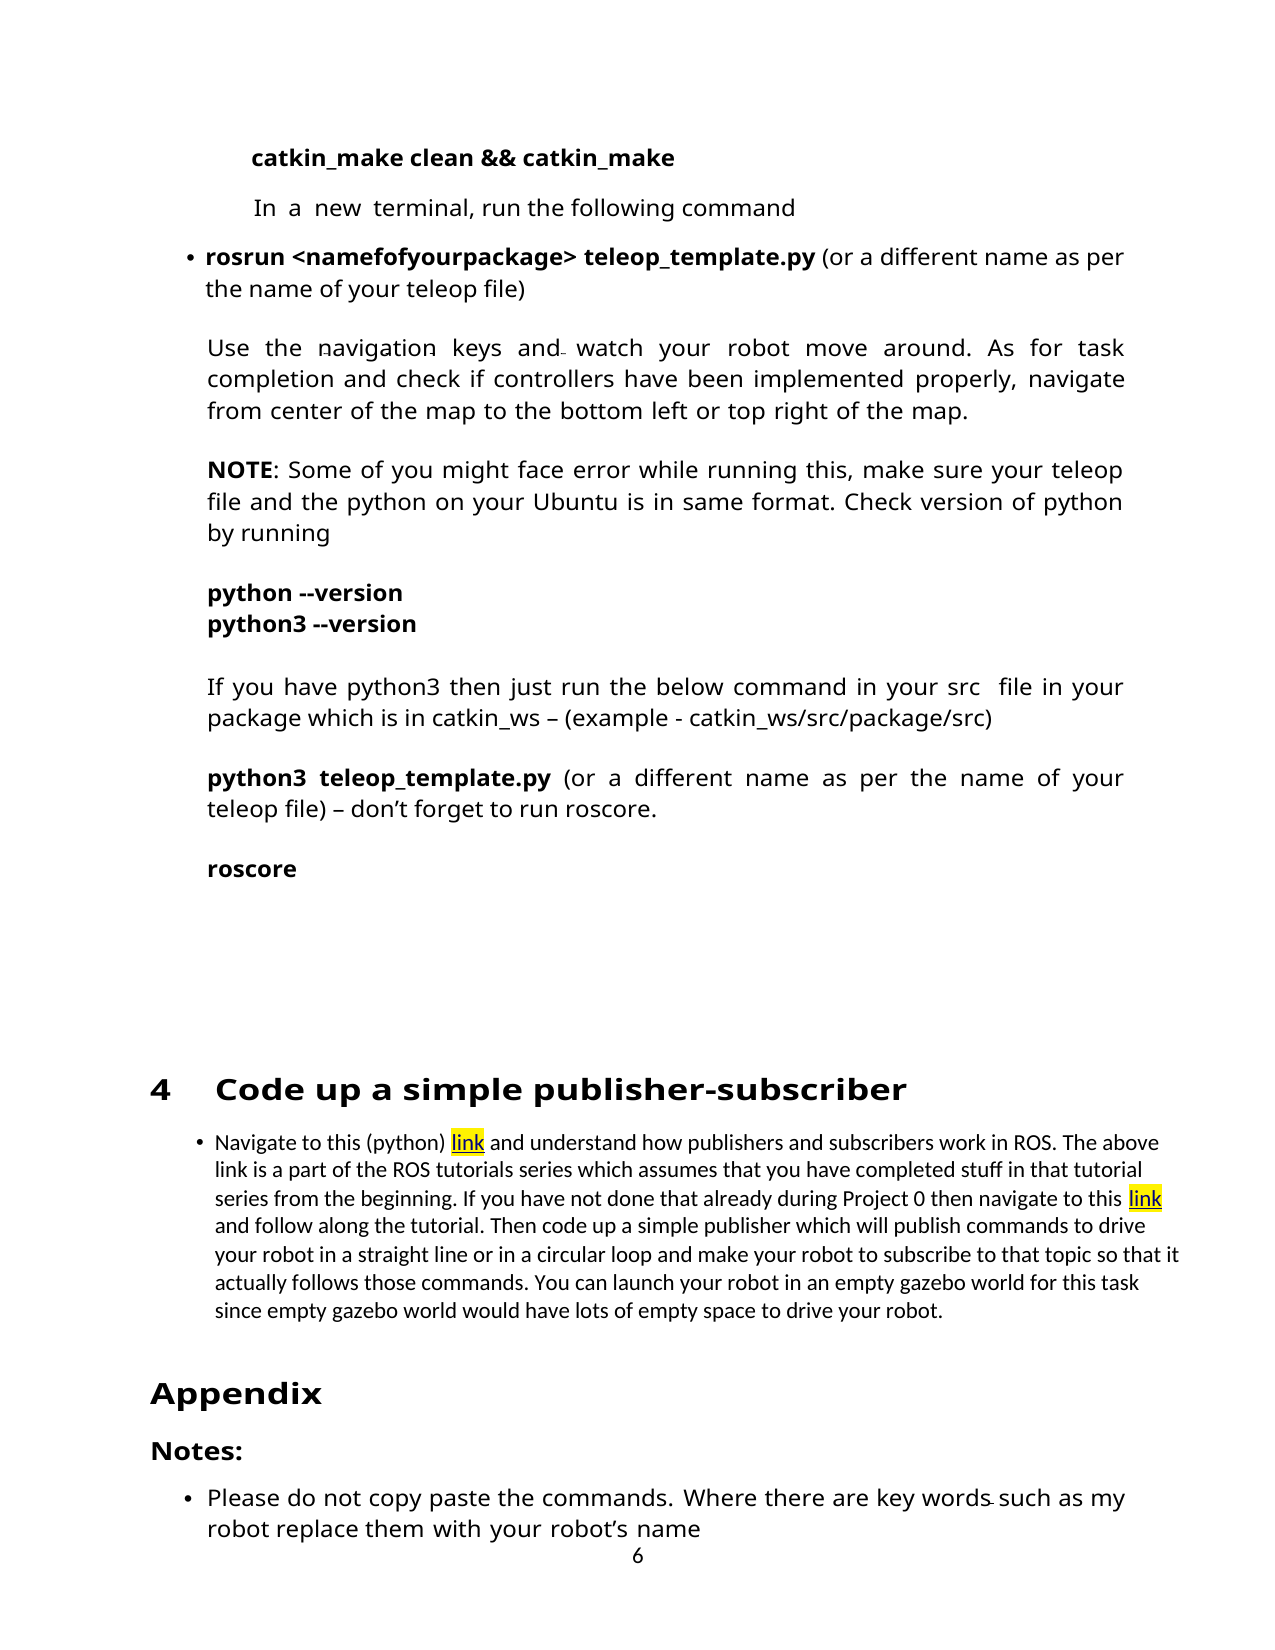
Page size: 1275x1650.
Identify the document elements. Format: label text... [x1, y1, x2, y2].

text python3 teleop_template.py (or a different name as per the name of your teleop file) – don’t forget to run roscore. [207, 762, 1125, 824]
subtitle Code up a simple publisher-subscriber [150, 1069, 1275, 1109]
list Please do not copy paste the commands. Where there are key words such as my robot replace them with your robot’s name [184, 1482, 1125, 1544]
text Use the navigation keys and watch your robot move around. As for task completion and check if controllers have been implemented properly, navigate from center of the map to the bottom left or top right of the map. [207, 332, 1125, 426]
text python3 --version [207, 608, 1125, 639]
list In a new terminal, run the following command [253, 191, 1153, 223]
list catkin_make clean && catkin_make [251, 142, 1125, 173]
text roscore [207, 853, 1125, 884]
text NOTE: Some of you might face error while running this, make sure your teleop file and the python on your Ubuntu is in same format. Check version of python by running [207, 454, 1125, 548]
subtitle Notes: [150, 1433, 1275, 1467]
list Navigate to this (python) link and understand how publishers and subscribers work in ROS. The above link is a part of the ROS tutorials series which assumes that you have completed stuff in that tutorial series from the beginning. If you have not done that already during Project 0 then navigate to this link and follow along the tutorial. Then code up a simple publisher which will publish commands to drive your robot in a straight line or in a circular loop and make your robot to subscribe to that topic so that it actually follows those commands. You can launch your robot in an empty gazebo world for this task since empty gazebo world would have lots of empty space to drive your robot. [196, 1128, 1181, 1324]
list rosrun <namefofyourpackage> teleop_template.py (or a different name as per the name of your teleop file) [186, 241, 1153, 304]
subtitle Appendix [150, 1374, 1275, 1413]
text If you have python3 then just run the below command in your src file in your package which is in catkin_ws – (example - catkin_ws/src/package/src) [207, 671, 1125, 733]
text python --version [207, 577, 1125, 608]
